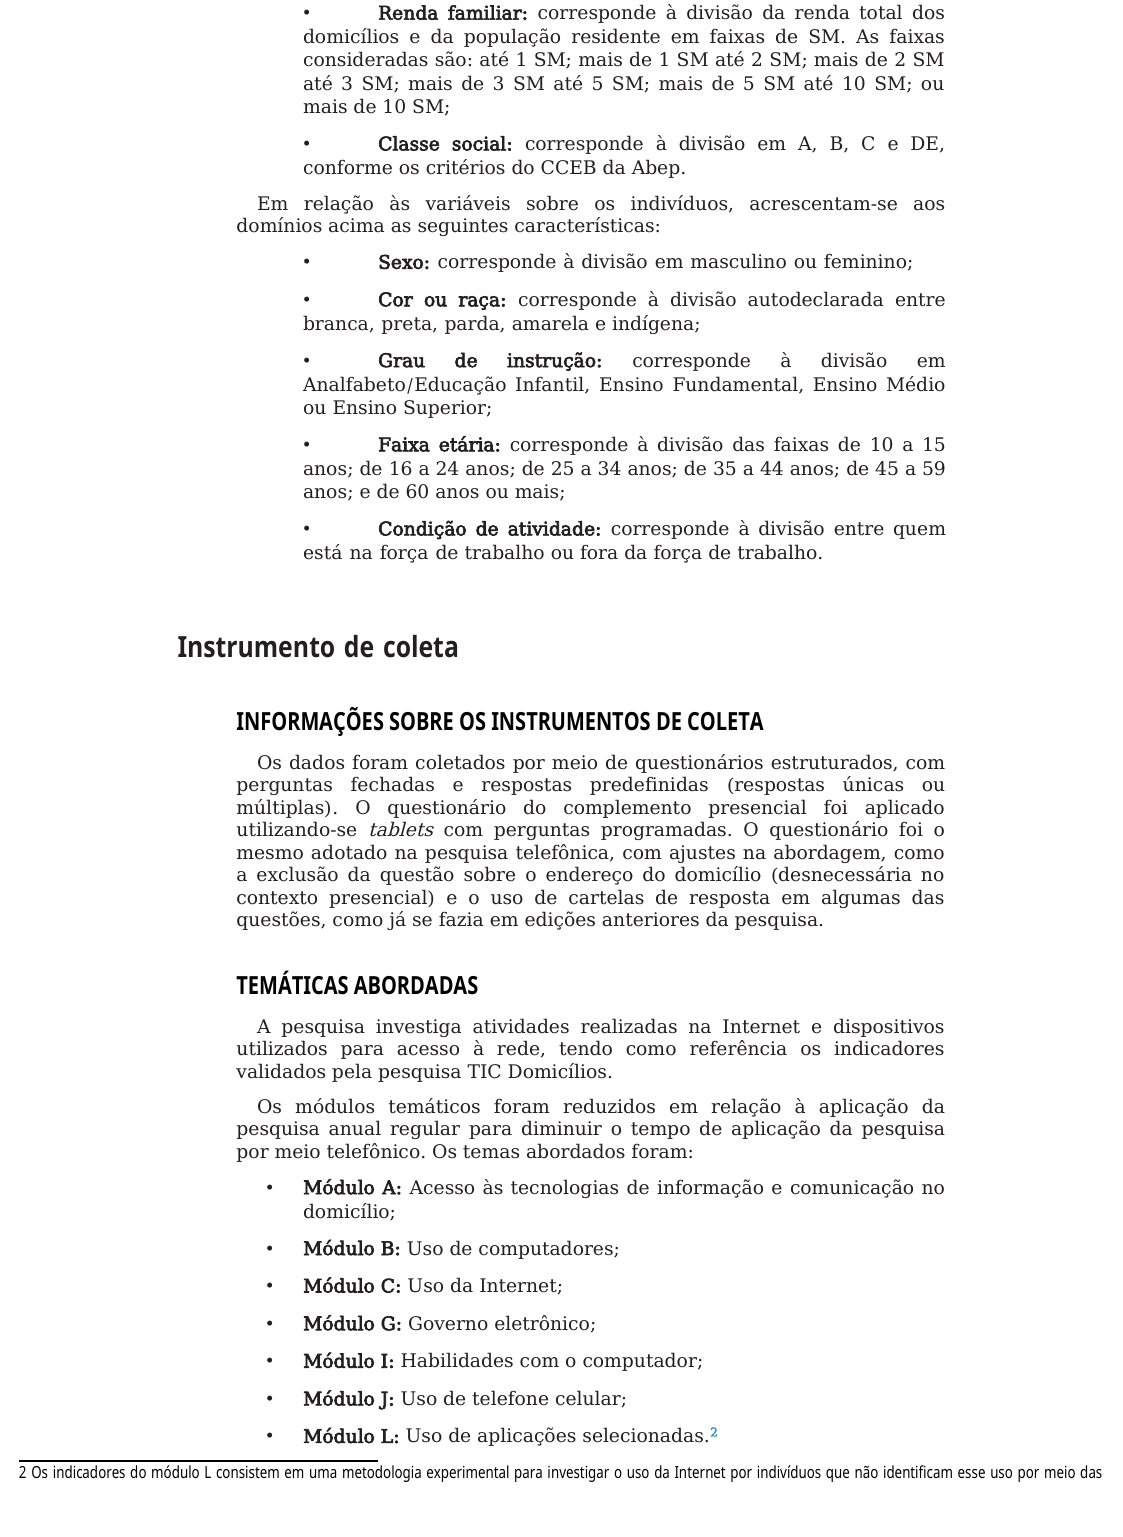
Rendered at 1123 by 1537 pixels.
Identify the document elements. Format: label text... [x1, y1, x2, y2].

text Os dados foram coletados por meio de questionários estruturados, com perguntas fechadas e respostas predefinidas (respostas únicas ou múltiplas). O questionário do complemento presencial foi aplicado utilizando-se tablets com perguntas programadas. O questionário foi o mesmo adotado na pesquisa telefônica, com ajustes na abordagem, como a exclusão da questão sobre o endereço do domicílio (desnecessária no contexto presencial) e o uso de cartelas de resposta em algumas das questões, como já se fazia em edições anteriores da pesquisa. [236, 750, 946, 930]
list Módulo A: Acesso às tecnologias de informação e comunicação no domicílio; [266, 1174, 946, 1222]
list Grau de instrução: corresponde à divisão em Analfabeto/Educação Infantil, Ensino Fundamental, Ensino Médio ou Ensino Superior; [303, 348, 946, 418]
subtitle INFORMAÇÕES SOBRE OS INSTRUMENTOS DE COLETA [236, 704, 946, 738]
subtitle TEMÁTICAS ABORDADAS [236, 968, 946, 1002]
list Módulo L: Uso de aplicações selecionadas. [266, 1423, 946, 1447]
subtitle Instrumento de coleta [177, 627, 946, 666]
list Módulo C: Uso da Internet; [266, 1273, 946, 1297]
list Módulo I: Habilidades com o computador; [266, 1348, 946, 1372]
list Módulo J: Uso de telefone celular; [266, 1386, 946, 1410]
list Sexo: corresponde à divisão em masculino ou feminino; [303, 249, 946, 273]
list Os indicadores do módulo L consistem em uma metodologia experimental para investigar o uso da Internet por indivíduos que não identificam esse uso por meio das [19, 1461, 1104, 1484]
list Módulo G: Governo eletrônico; [266, 1311, 946, 1335]
text A pesquisa investiga atividades realizadas na Internet e dispositivos utilizados para acesso à rede, tendo como referência os indicadores validados pela pesquisa TIC Domicílios. [236, 1014, 946, 1082]
list Condição de atividade: corresponde à divisão entre quem está na força de trabalho ou fora da força de trabalho. [303, 516, 946, 563]
list Renda familiar: corresponde à divisão da renda total dos domicílios e da população residente em faixas de SM. As faixas consideradas são: até 1 SM; mais de 1 SM até 2 SM; mais de 2 SM até 3 SM; mais de 3 SM até 5 SM; mais de 5 SM até 10 SM; ou mais de 10 SM; [303, 0, 946, 117]
text Os módulos temáticos foram reduzidos em relação à aplicação da pesquisa anual regular para diminuir o tempo de aplicação da pesquisa por meio telefônico. Os temas abordados foram: [236, 1094, 946, 1162]
list Módulo B: Uso de computadores; [266, 1235, 946, 1259]
list Classe social: corresponde à divisão em A, B, C e DE, conforme os critérios do CCEB da Abep. [303, 131, 946, 178]
text Em relação às variáveis sobre os indivíduos, acrescentam-se aos domínios acima as seguintes características: [236, 192, 946, 237]
list Faixa etária: corresponde à divisão das faixas de 10 a 15 anos; de 16 a 24 anos; de 25 a 34 anos; de 35 a 44 anos; de 45 a 59 anos; e de 60 anos ou mais; [303, 432, 946, 502]
list Cor ou raça: corresponde à divisão autodeclarada entre branca, preta, parda, amarela e indígena; [303, 287, 946, 334]
